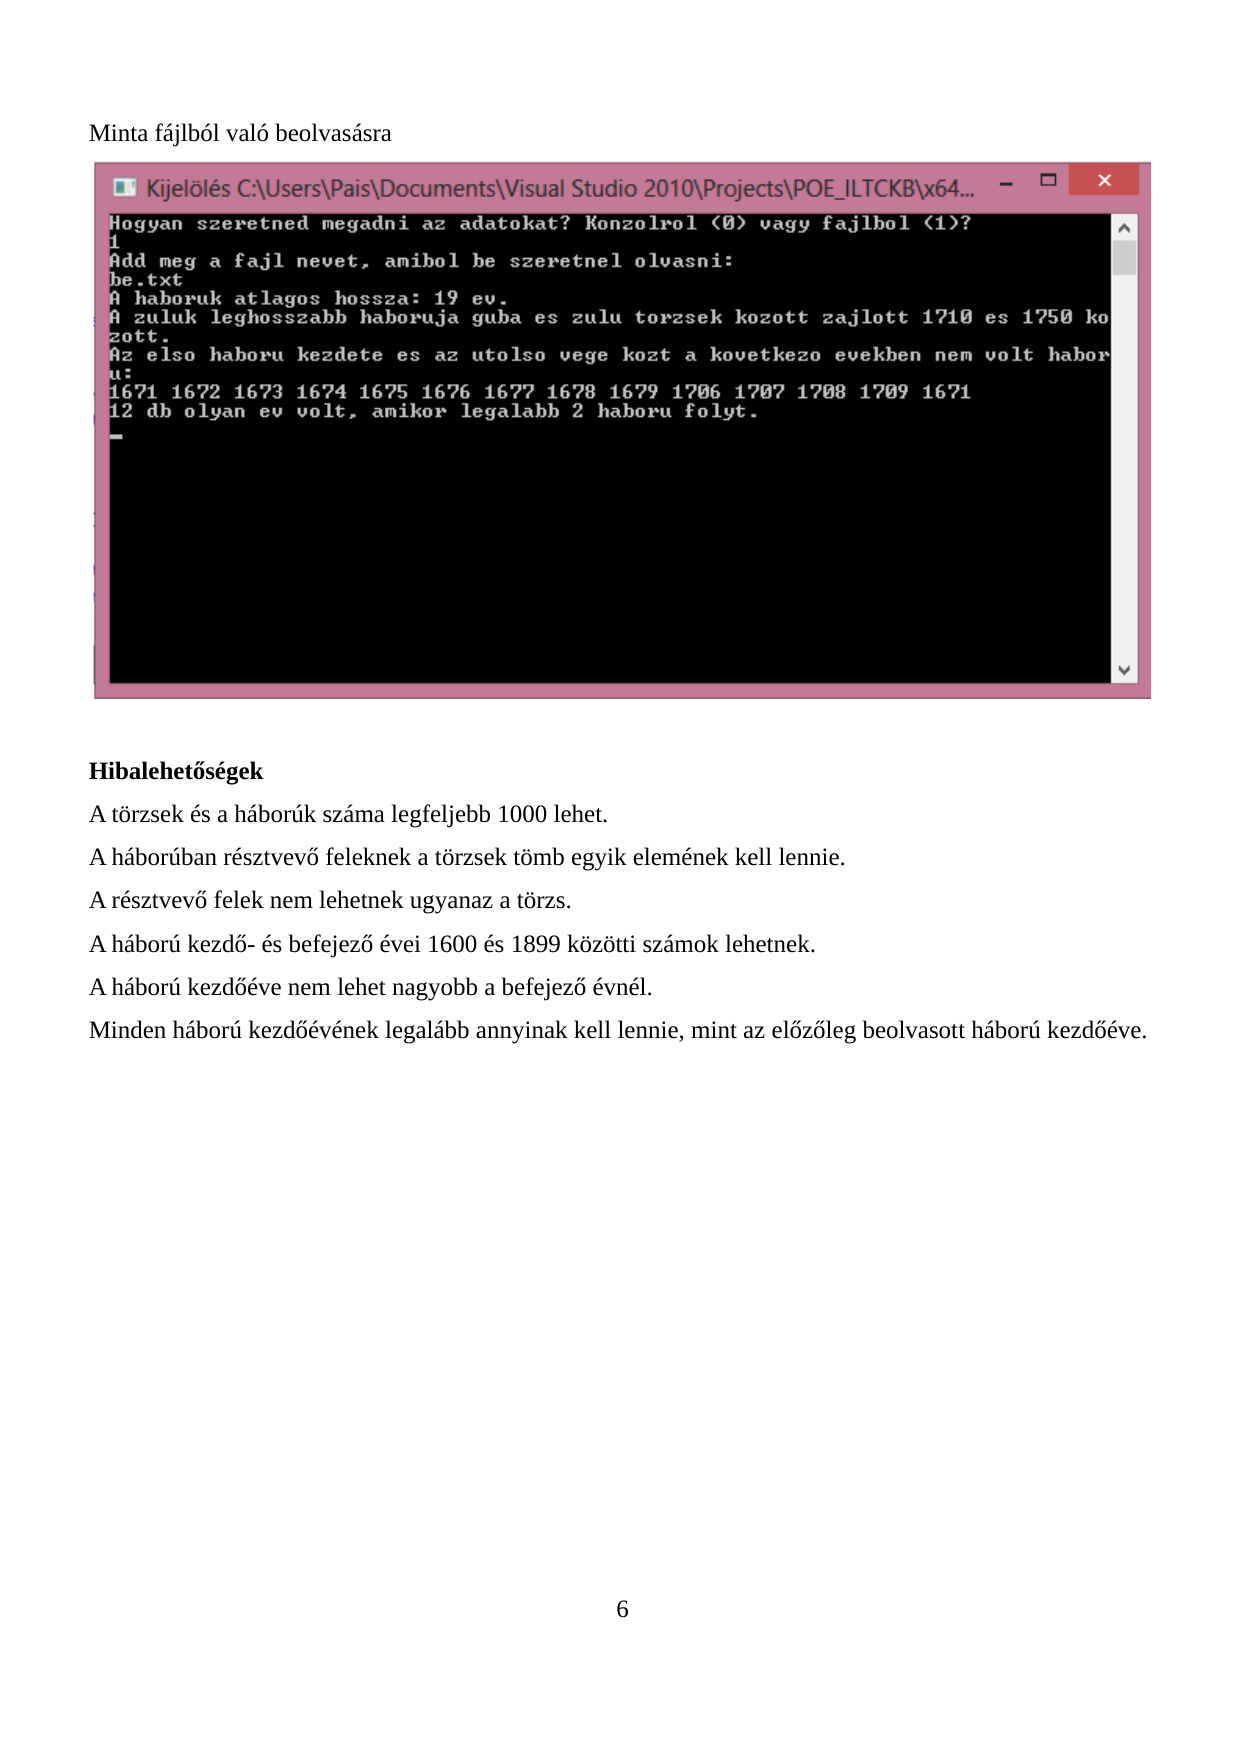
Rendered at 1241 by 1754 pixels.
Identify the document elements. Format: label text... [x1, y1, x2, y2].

text A háború kezdő- és befejező évei 1600 és 1899 közötti számok lehetnek. [88, 929, 1156, 957]
text Minta fájlból való beolvasásra [88, 118, 1156, 147]
text A háború kezdőéve nem lehet nagyobb a befejező évnél. [88, 972, 1156, 1001]
text A háborúban résztvevő feleknek a törzsek tömb egyik elemének kell lennie. [88, 842, 1156, 871]
picture [93, 161, 1152, 699]
text A résztvevő felek nem lehetnek ugyanaz a törzs. [88, 886, 1156, 914]
text Minden háború kezdőévének legalább annyinak kell lennie, mint az előzőleg beolvasott háború kezdőéve. [88, 1015, 1156, 1044]
text Hibalehetőségek [88, 756, 1156, 785]
text A törzsek és a háborúk száma legfeljebb 1000 lehet. [88, 799, 1156, 828]
